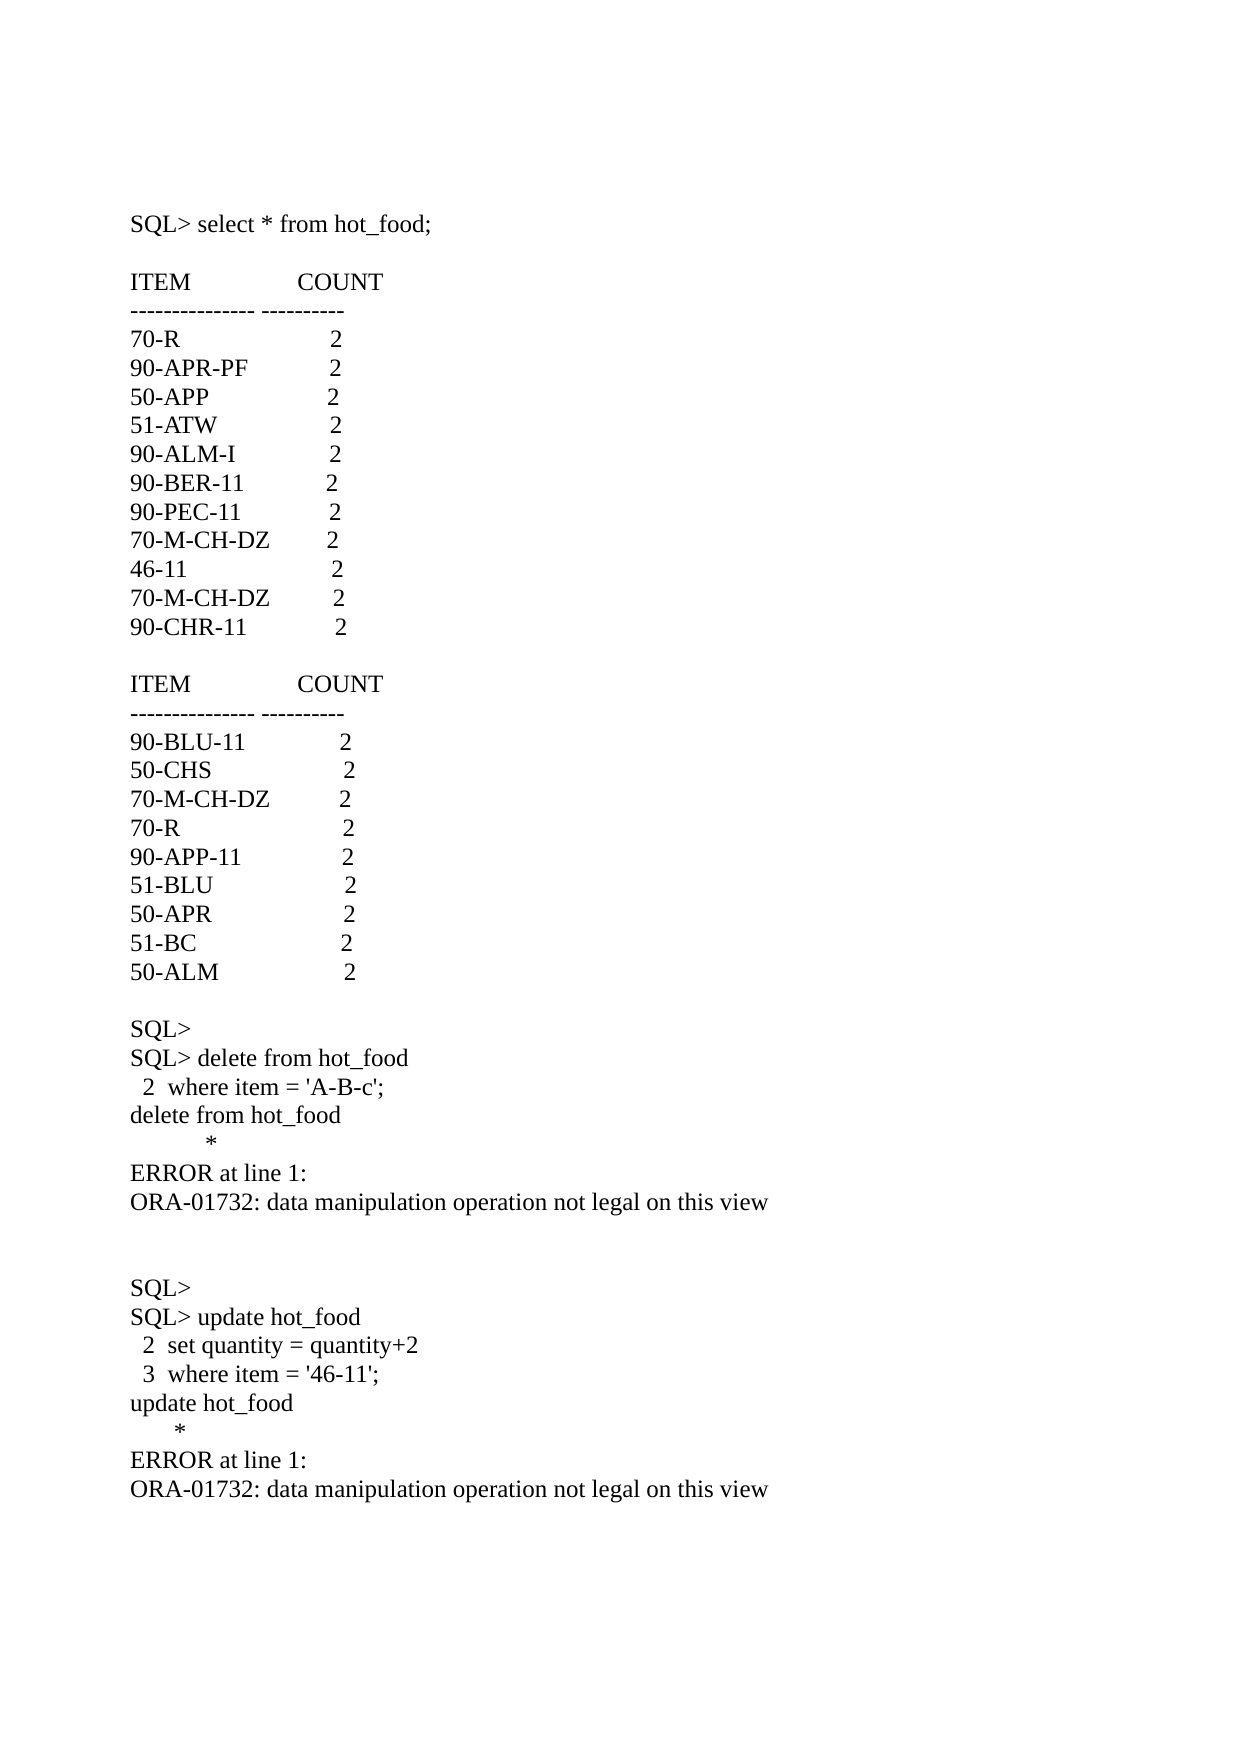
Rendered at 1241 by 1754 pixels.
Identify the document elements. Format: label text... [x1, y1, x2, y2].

text 70-M-CH-DZ 2 [130, 526, 1122, 554]
text 90-PEC-11 2 [130, 497, 1122, 526]
text 90-BLU-11 2 [130, 727, 1122, 756]
text 50-ALM 2 [130, 957, 1122, 986]
text 2 set quantity = quantity+2 [130, 1331, 1122, 1359]
text ERROR at line 1: [130, 1158, 1122, 1187]
text 70-M-CH-DZ 2 [130, 583, 1122, 612]
text 51-BLU 2 [130, 871, 1122, 899]
text --------------- ---------- [130, 698, 1122, 727]
text update hot_food [130, 1388, 1122, 1417]
text 90-APR-PF 2 [130, 353, 1122, 382]
text 2 where item = 'A-B-c'; [130, 1072, 1122, 1101]
text 90-CHR-11 2 [130, 612, 1122, 641]
text 90-BER-11 2 [130, 468, 1122, 497]
text 50-APR 2 [130, 899, 1122, 928]
text * [130, 1417, 1122, 1446]
text SQL> [130, 1014, 1122, 1043]
text ERROR at line 1: [130, 1446, 1122, 1474]
text ITEM COUNT [130, 669, 1122, 698]
text SQL> delete from hot_food [130, 1043, 1122, 1072]
text 70-M-CH-DZ 2 [130, 784, 1122, 813]
text ORA-01732: data manipulation operation not legal on this view [130, 1187, 1122, 1216]
text 90-APP-11 2 [130, 842, 1122, 871]
text 51-ATW 2 [130, 411, 1122, 439]
text 51-BC 2 [130, 928, 1122, 957]
text --------------- ---------- [130, 296, 1122, 324]
text SQL> select * from hot_food; [130, 209, 1122, 238]
text SQL> [130, 1273, 1122, 1302]
text ORA-01732: data manipulation operation not legal on this view [130, 1474, 1122, 1503]
text 70-R 2 [130, 324, 1122, 353]
text 50-APP 2 [130, 382, 1122, 411]
text 90-ALM-I 2 [130, 439, 1122, 468]
text ITEM COUNT [130, 267, 1122, 296]
text 46-11 2 [130, 554, 1122, 583]
text * [130, 1129, 1122, 1158]
text delete from hot_food [130, 1101, 1122, 1129]
text 70-R 2 [130, 813, 1122, 842]
text SQL> update hot_food [130, 1302, 1122, 1331]
text 3 where item = '46-11'; [130, 1359, 1122, 1388]
text 50-CHS 2 [130, 756, 1122, 784]
